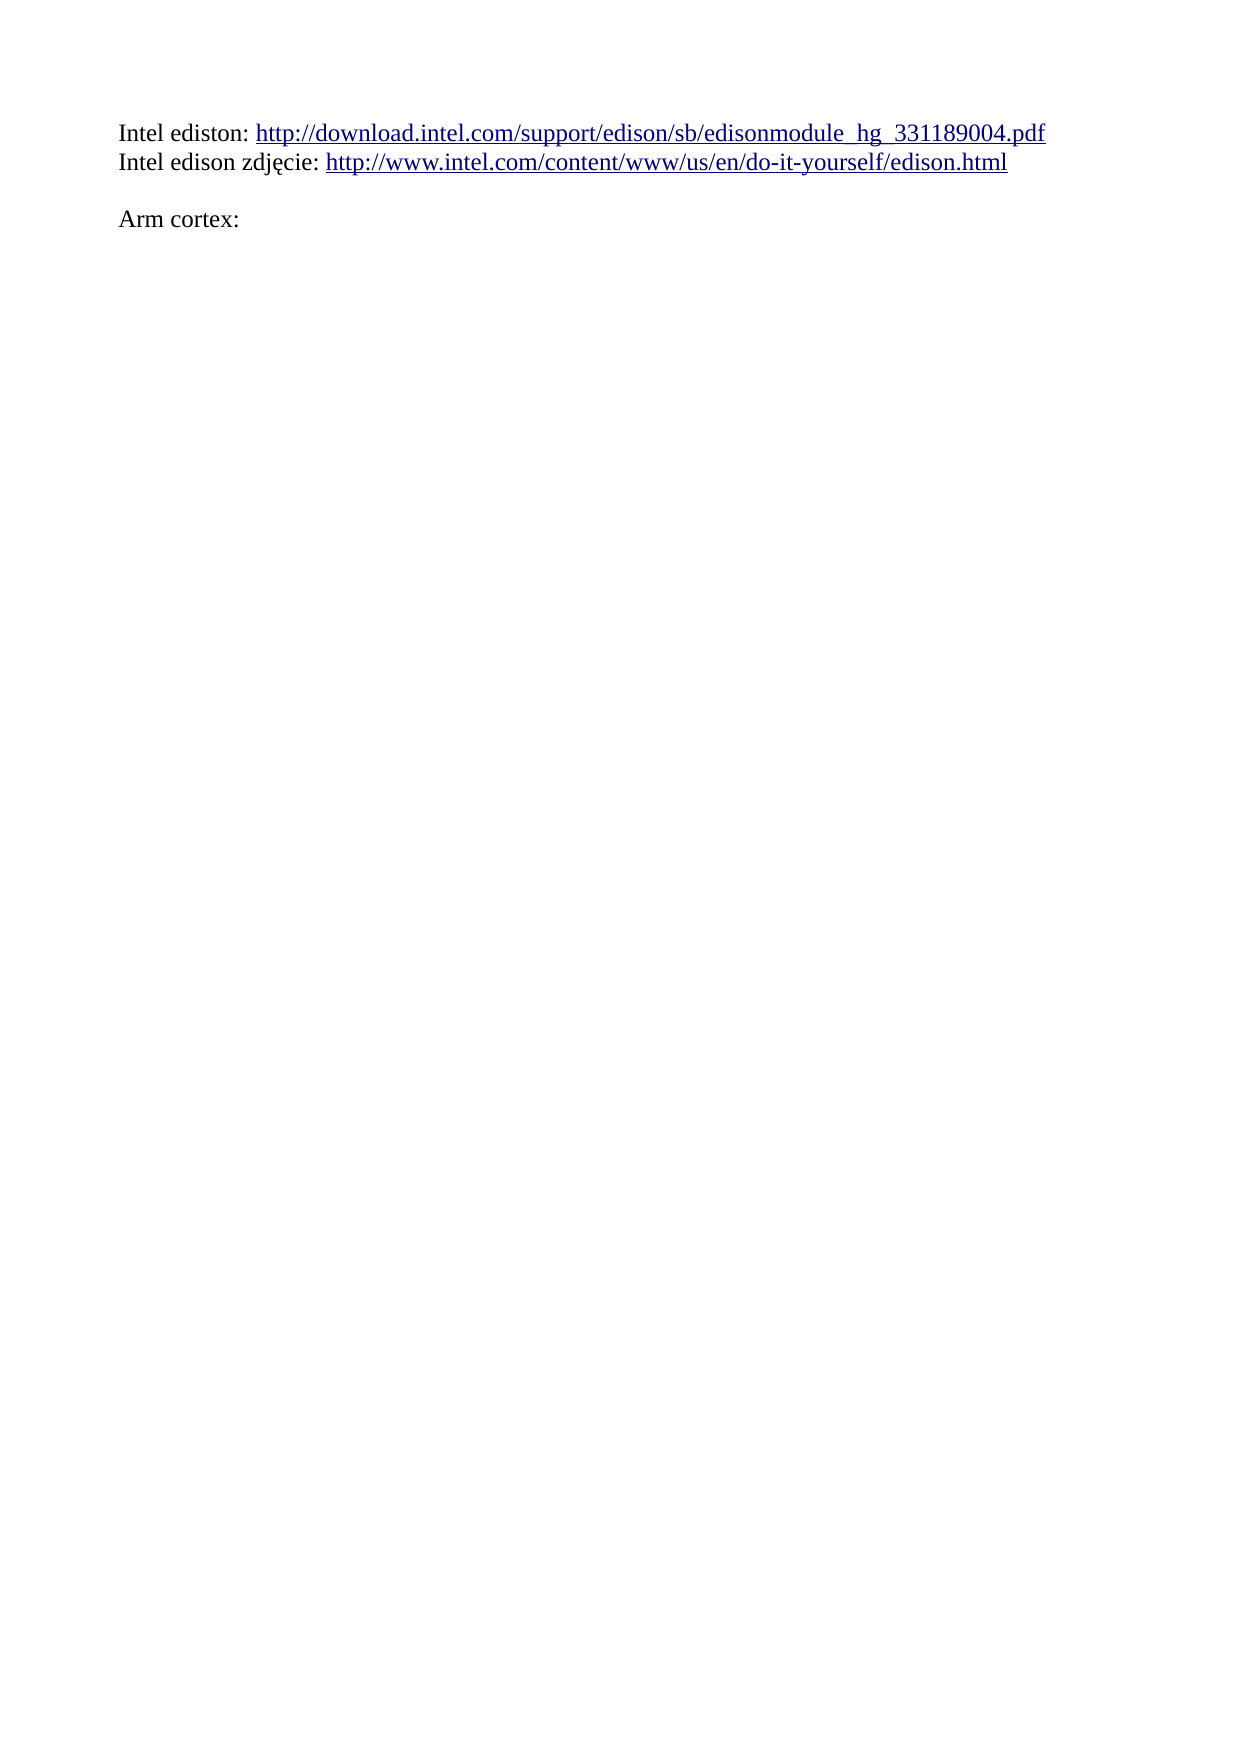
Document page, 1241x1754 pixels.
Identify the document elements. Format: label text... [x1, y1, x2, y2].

text Arm cortex: [118, 204, 1122, 233]
text Intel edison zdjęcie: http://www.intel.com/content/www/us/en/do-it-yourself/edison.html [118, 147, 1122, 176]
text Intel ediston: http://download.intel.com/support/edison/sb/edisonmodule_hg_331189004.pdf [118, 118, 1122, 147]
